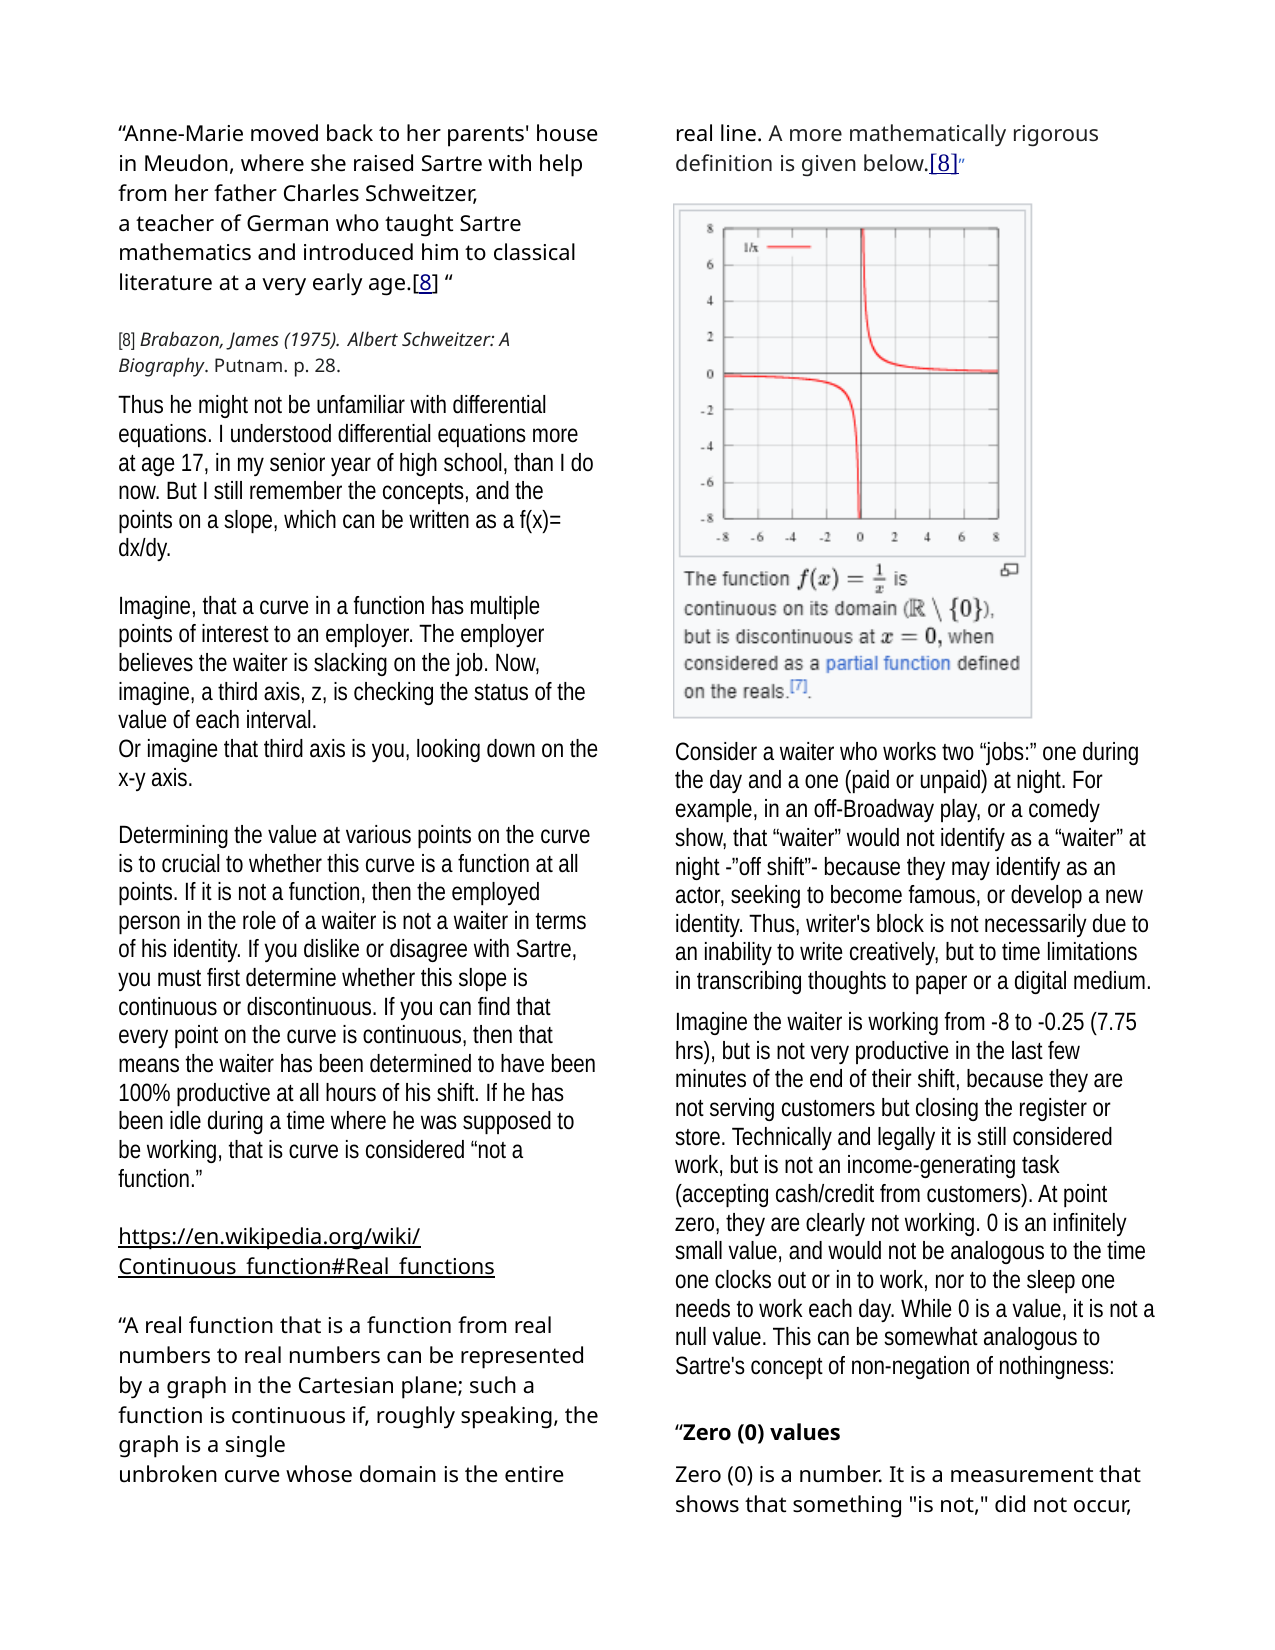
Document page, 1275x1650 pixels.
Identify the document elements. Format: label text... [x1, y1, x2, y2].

text “Anne-Marie moved back to her parents' house in Meudon, where she raised Sartre with help from her father Charles Schweitzer, a teacher of German who taught Sartre mathematics and introduced him to classical literature at a very early age.[8] “ [118, 118, 600, 297]
text Imagine the waiter is working from -8 to -0.25 (7.75 hrs), but is not very productive in the last few minutes of the end of their shift, because they are not serving customers but closing the register or store. Technically and legally it is still considered work, but is not an income-generating task (accepting cash/credit from customers). At point zero, they are clearly not working. 0 is an infinitely small value, and would not be analogous to the time one clocks out or in to work, nor to the sleep one needs to work each day. While 0 is a value, it is not a null value. This can be somewhat analogous to Sartre's concept of non-negation of nothingness: [675, 1007, 1157, 1379]
picture [673, 199, 1034, 725]
text Zero (0) is a number. It is a measurement that shows that something "is not," did not occur, [675, 1459, 1157, 1519]
text Imagine, that a curve in a function has multiple points of interest to an employer. The employer believes the waiter is slacking on the job. Now, imagine, a third axis, z, is checking the status of the value of each interval. [118, 591, 600, 734]
text Thus he might not be unfamiliar with differential equations. I understood differential equations more at age 17, in my senior year of high school, than I do now. But I still remember the concepts, and the points on a slope, which can be written as a f(x)= dx/dy. [118, 390, 600, 562]
text “A real function that is a function from real numbers to real numbers can be represented by a graph in the Cartesian plane; such a function is continuous if, roughly speaking, the graph is a single unbroken curve whose domain is the entire [118, 1310, 600, 1489]
text real line. A more mathematically rigorous definition is given below.[8]” [675, 118, 1157, 178]
text Or imagine that third axis is you, looking down on the x-y axis. [118, 734, 600, 791]
text [8] Brabazon, James (1975). Albert Schweitzer: A Biography. Putnam. p. 28. [118, 327, 600, 378]
subtitle “Zero (0) values [675, 1417, 1157, 1447]
text Determining the value at various points on the curve is to crucial to whether this curve is a function at all points. If it is not a function, then the employed person in the role of a waiter is not a waiter in terms of his identity. If you dislike or disagree with Sartre, you must first determine whether this slope is continuous or discontinuous. If you can find that every point on the curve is continuous, then that means the waiter has been determined to have been 100% productive at all hours of his shift. If he has been idle during a time where he was supposed to be working, that is curve is considered “not a function.” [118, 820, 600, 1192]
text https://en.wikipedia.org/wiki/Continuous_function#Real_functions [118, 1221, 600, 1281]
text Consider a waiter who works two “jobs:” one during the day and a one (paid or unpaid) at night. For example, in an off-Broadway play, or a comedy show, that “waiter” would not identify as a “waiter” at night -”off shift”- because they may identify as an actor, seeking to become famous, or develop a new identity. Thus, writer's block is not necessarily due to an inability to write creatively, but to time limitations in transcribing thoughts to paper or a digital medium. [675, 737, 1157, 995]
